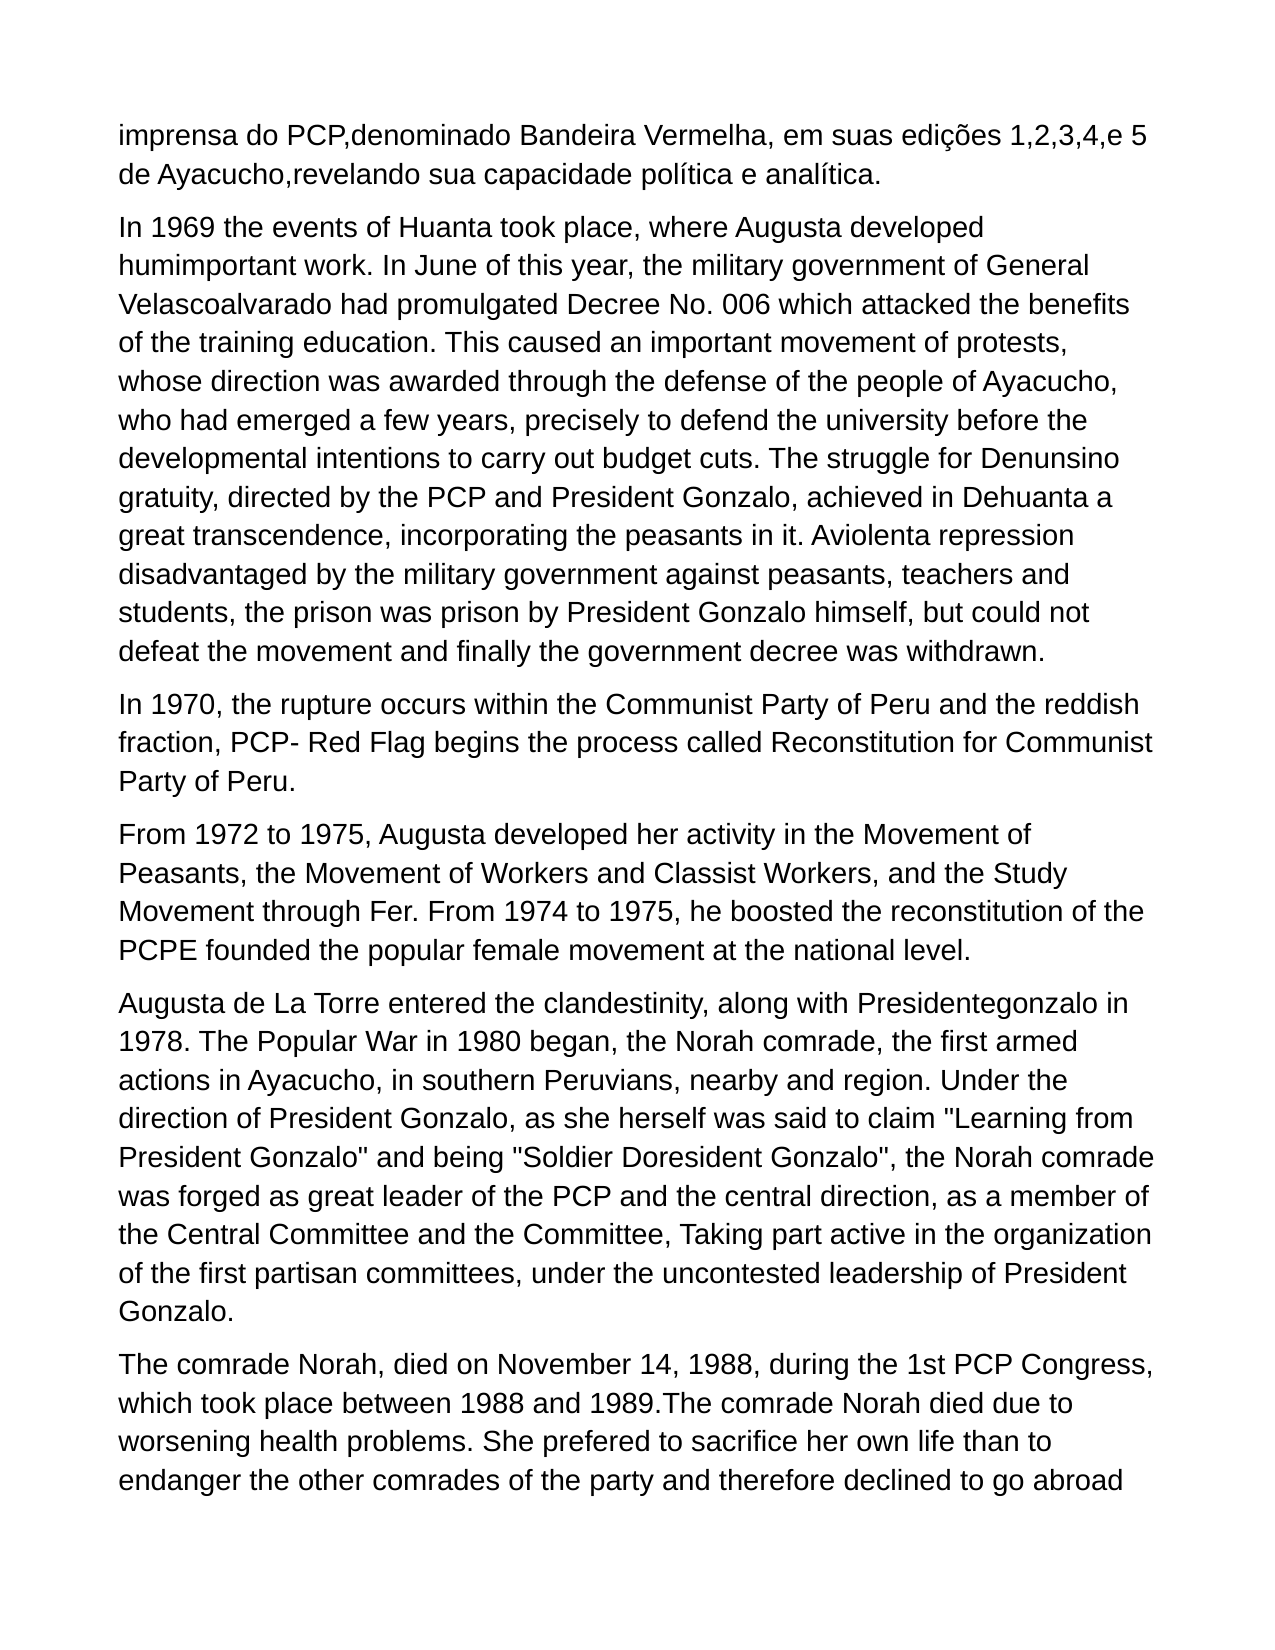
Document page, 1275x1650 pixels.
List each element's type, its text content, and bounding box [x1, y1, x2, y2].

text In 1969 the events of Huanta took place, where Augusta developed humimportant work. In June of this year, the military government of General Velascoalvarado had promulgated Decree No. 006 which attacked the benefits of the training education. This caused an important movement of protests, whose direction was awarded through the defense of the people of Ayacucho, who had emerged a few years, precisely to defend the university before the developmental intentions to carry out budget cuts. The struggle for Denunsino gratuity, directed by the PCP and President Gonzalo, achieved in Dehuanta a great transcendence, incorporating the peasants in it. Aviolenta repression disadvantaged by the military government against peasants, teachers and students, the prison was prison by President Gonzalo himself, but could not defeat the movement and finally the government decree was withdrawn. [118, 210, 1157, 667]
text imprensa do PCP,denominado Bandeira Vermelha, em suas edições 1,2,3,4,e 5 de Ayacucho,revelando sua capacidade política e analítica. [118, 118, 1157, 190]
text From 1972 to 1975, Augusta developed her activity in the Movement of Peasants, the Movement of Workers and Classist Workers, and the Study Movement through Fer. From 1974 to 1975, he boosted the reconstitution of the PCPE founded the popular female movement at the national level. [118, 817, 1157, 966]
text Augusta de La Torre entered the clandestinity, along with Presidentegonzalo in 1978. The Popular War in 1980 began, the Norah comrade, the first armed actions in Ayacucho, in southern Peruvians, nearby and region. Under the direction of President Gonzalo, as she herself was said to claim "Learning from President Gonzalo" and being "Soldier Doresident Gonzalo", the Norah comrade was forged as great leader of the PCP and the central direction, as a member of the Central Committee and the Committee, Taking part active in the organization of the first partisan committees, under the uncontested leadership of President Gonzalo. [118, 986, 1157, 1328]
text The comrade Norah, died on November 14, 1988, during the 1st PCP Congress, which took place between 1988 and 1989.The comrade Norah died due to worsening health problems. She prefered to sacrifice her own life than to endanger the other comrades of the party and therefore declined to go abroad [118, 1347, 1157, 1496]
text In 1970, the rupture occurs within the Communist Party of Peru and the reddish fraction, PCP- Red Flag begins the process called Reconstitution for Communist Party of Peru. [118, 687, 1157, 797]
